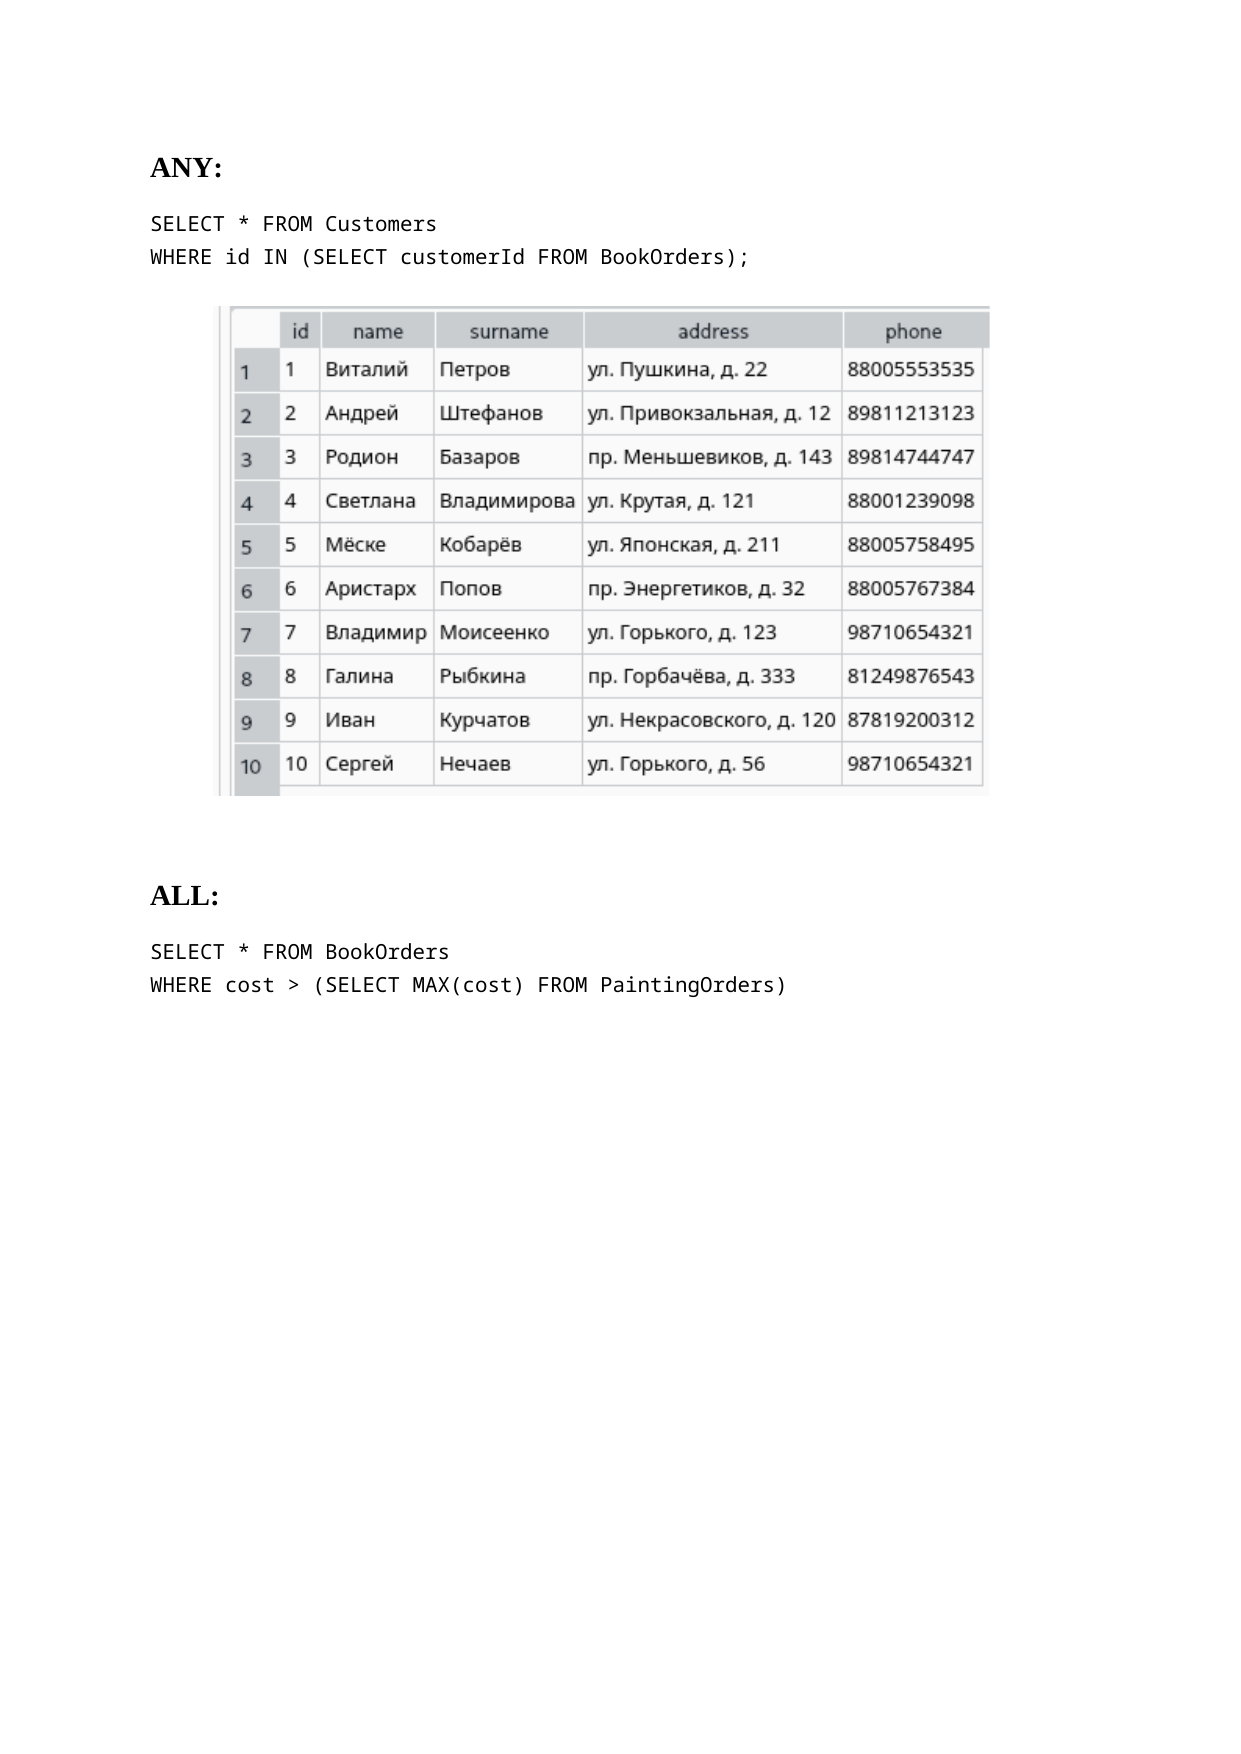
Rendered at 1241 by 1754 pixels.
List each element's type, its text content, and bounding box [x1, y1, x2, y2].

text SELECT * FROM Customers WHERE id IN (SELECT customerId FROM BookOrders); [150, 209, 1053, 270]
text ALL: [150, 878, 1053, 912]
text ANY: [150, 150, 1053, 183]
picture [213, 306, 990, 796]
text SELECT * FROM BookOrders WHERE cost > (SELECT MAX(cost) FROM PaintingOrders) [150, 937, 1053, 998]
